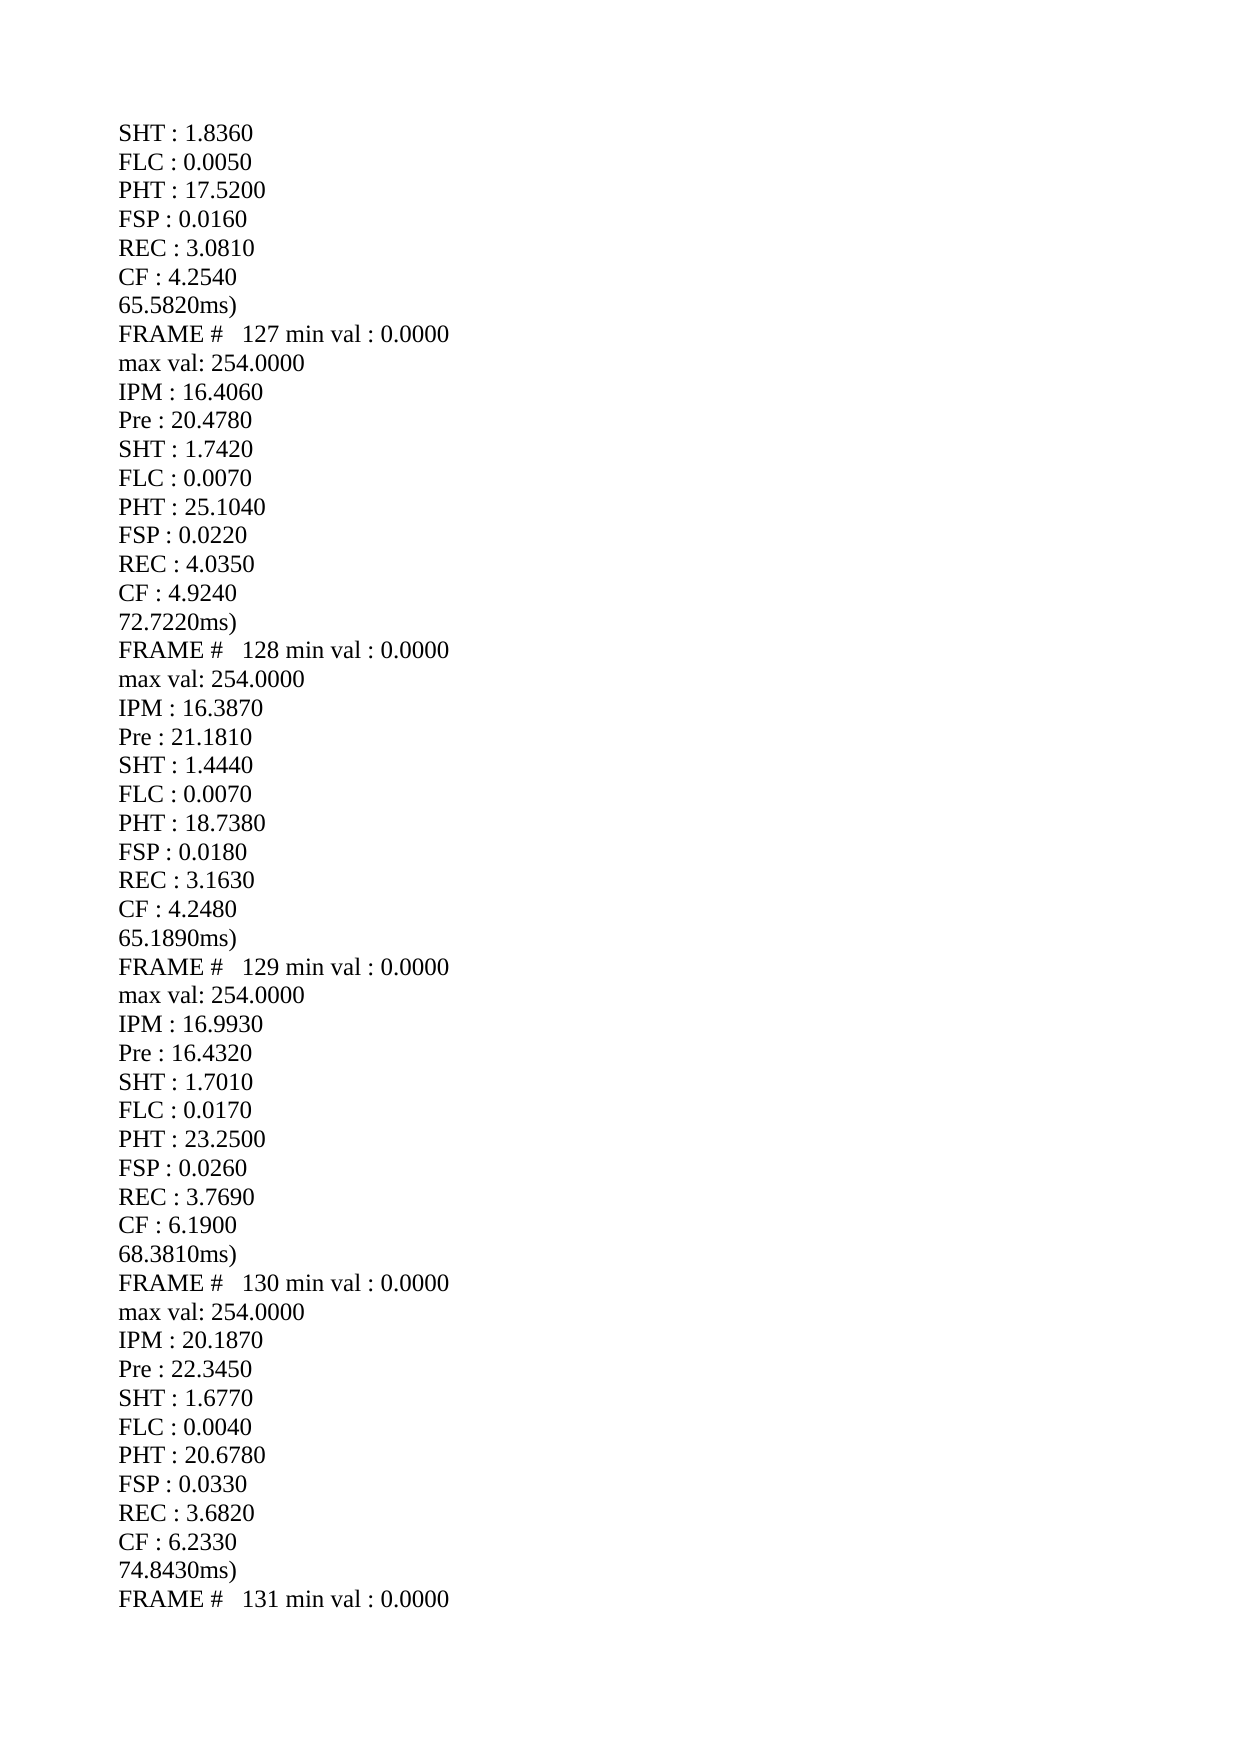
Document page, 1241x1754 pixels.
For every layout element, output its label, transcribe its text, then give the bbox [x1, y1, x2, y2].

text CF : 4.9240 [118, 578, 1122, 607]
text FSP : 0.0180 [118, 837, 1122, 866]
text CF : 6.1900 [118, 1211, 1122, 1239]
text FSP : 0.0160 [118, 204, 1122, 233]
text FLC : 0.0170 [118, 1096, 1122, 1124]
text REC : 3.0810 [118, 233, 1122, 262]
text max val: 254.0000 [118, 664, 1122, 693]
text SHT : 1.6770 [118, 1383, 1122, 1412]
text PHT : 20.6780 [118, 1441, 1122, 1469]
text SHT : 1.7420 [118, 434, 1122, 463]
text 72.7220ms) [118, 607, 1122, 636]
text PHT : 23.2500 [118, 1124, 1122, 1153]
text Pre : 20.4780 [118, 406, 1122, 434]
text Pre : 22.3450 [118, 1354, 1122, 1383]
text FRAME # 131 min val : 0.0000 [118, 1584, 1122, 1613]
text FLC : 0.0070 [118, 779, 1122, 808]
text FRAME # 128 min val : 0.0000 [118, 636, 1122, 664]
text REC : 3.6820 [118, 1498, 1122, 1527]
text CF : 4.2540 [118, 262, 1122, 291]
text SHT : 1.4440 [118, 751, 1122, 779]
text REC : 4.0350 [118, 549, 1122, 578]
text FSP : 0.0330 [118, 1469, 1122, 1498]
text SHT : 1.7010 [118, 1067, 1122, 1096]
text max val: 254.0000 [118, 1297, 1122, 1326]
text 74.8430ms) [118, 1556, 1122, 1584]
text IPM : 16.3870 [118, 693, 1122, 722]
text FSP : 0.0220 [118, 521, 1122, 549]
text max val: 254.0000 [118, 981, 1122, 1009]
text FLC : 0.0040 [118, 1412, 1122, 1441]
text REC : 3.7690 [118, 1182, 1122, 1211]
text Pre : 21.1810 [118, 722, 1122, 751]
text 65.5820ms) [118, 291, 1122, 319]
text IPM : 16.4060 [118, 377, 1122, 406]
text SHT : 1.8360 [118, 118, 1122, 147]
text REC : 3.1630 [118, 866, 1122, 894]
text FRAME # 129 min val : 0.0000 [118, 952, 1122, 981]
text 68.3810ms) [118, 1239, 1122, 1268]
text max val: 254.0000 [118, 348, 1122, 377]
text FLC : 0.0050 [118, 147, 1122, 176]
text IPM : 16.9930 [118, 1009, 1122, 1038]
text FLC : 0.0070 [118, 463, 1122, 492]
text CF : 6.2330 [118, 1527, 1122, 1556]
text Pre : 16.4320 [118, 1038, 1122, 1067]
text CF : 4.2480 [118, 894, 1122, 923]
text FSP : 0.0260 [118, 1153, 1122, 1182]
text FRAME # 130 min val : 0.0000 [118, 1268, 1122, 1297]
text PHT : 25.1040 [118, 492, 1122, 521]
text PHT : 17.5200 [118, 176, 1122, 204]
text PHT : 18.7380 [118, 808, 1122, 837]
text IPM : 20.1870 [118, 1326, 1122, 1354]
text 65.1890ms) [118, 923, 1122, 952]
text FRAME # 127 min val : 0.0000 [118, 319, 1122, 348]
